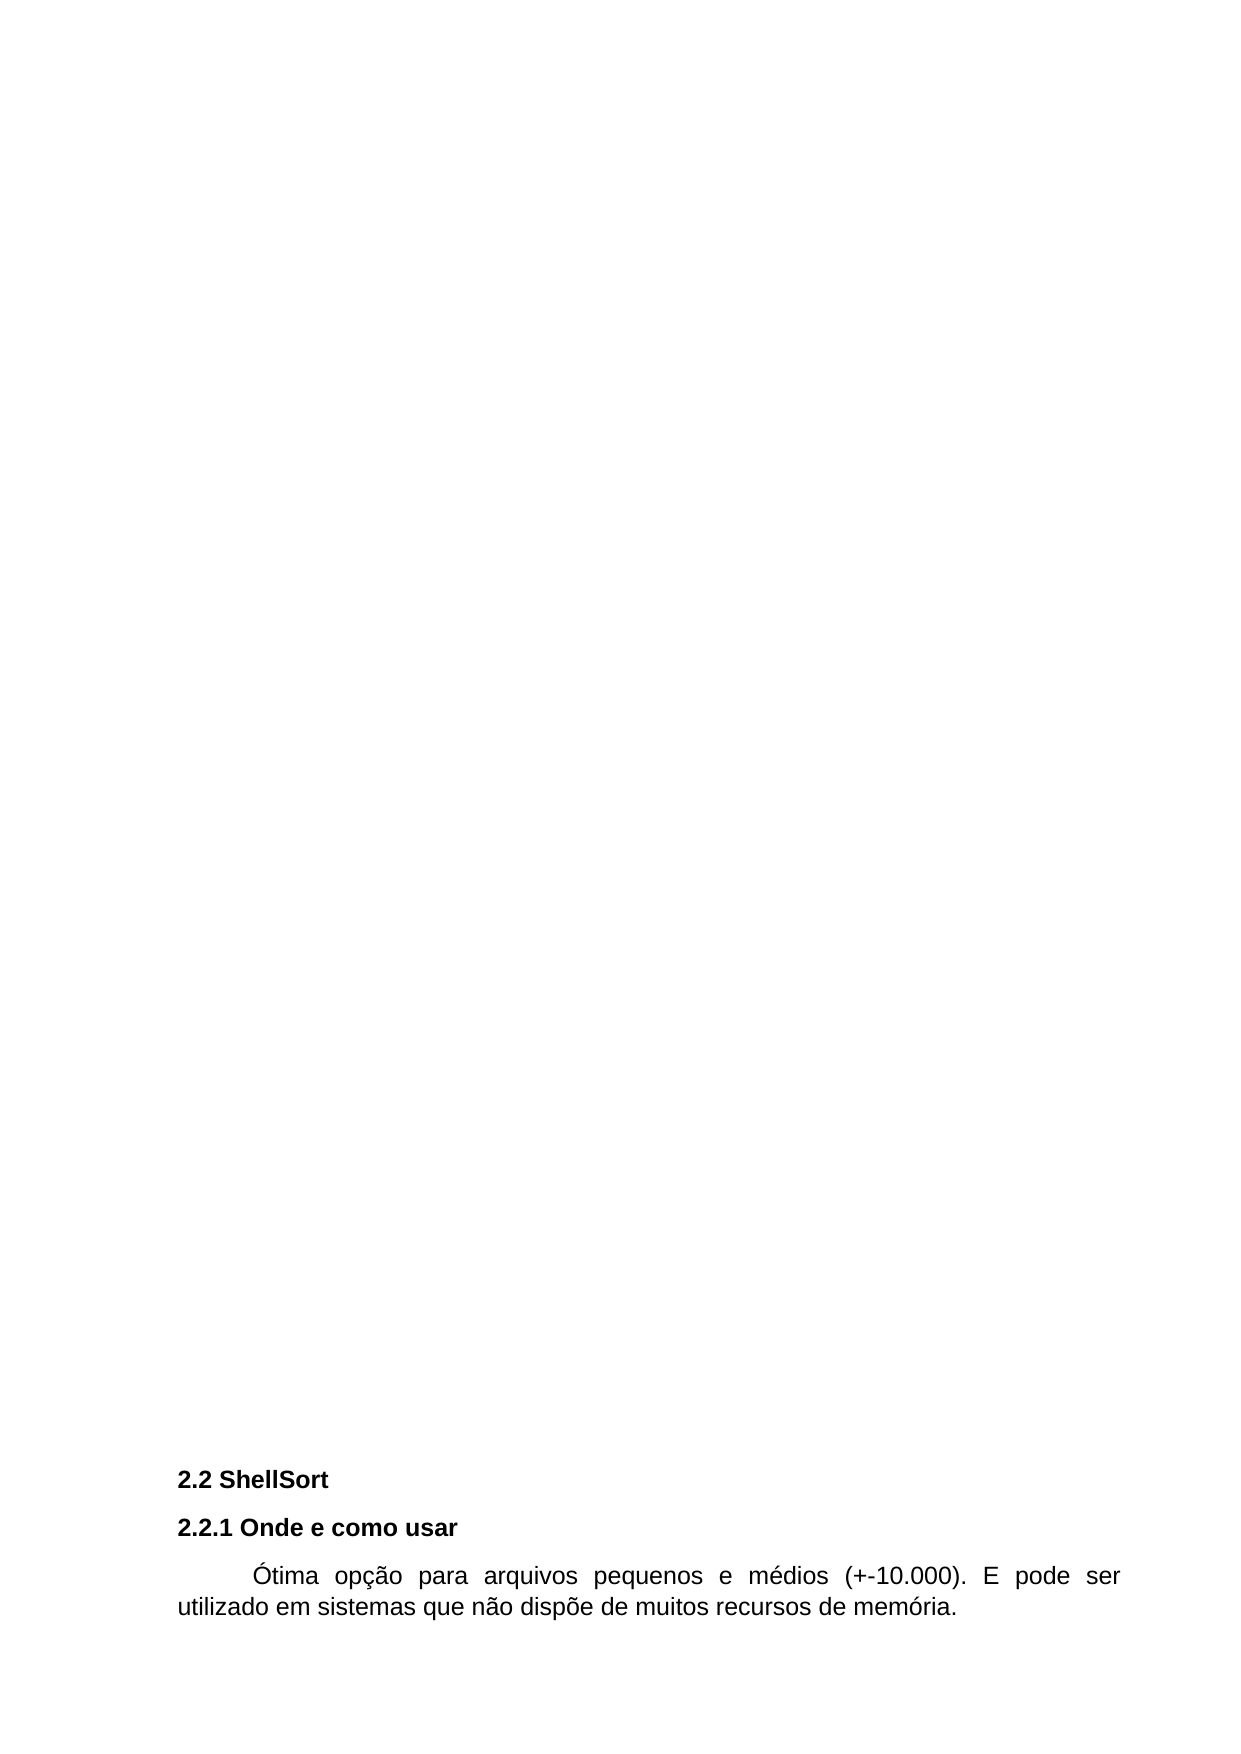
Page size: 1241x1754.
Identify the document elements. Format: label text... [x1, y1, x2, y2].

text 2.2 ShellSort [177, 1465, 1122, 1494]
text 2.2.1 Onde e como usar [177, 1513, 1122, 1542]
text Ótima opção para arquivos pequenos e médios (+-10.000). E pode ser utilizado em sistemas que não dispõe de muitos recursos de memória. [177, 1561, 1122, 1621]
